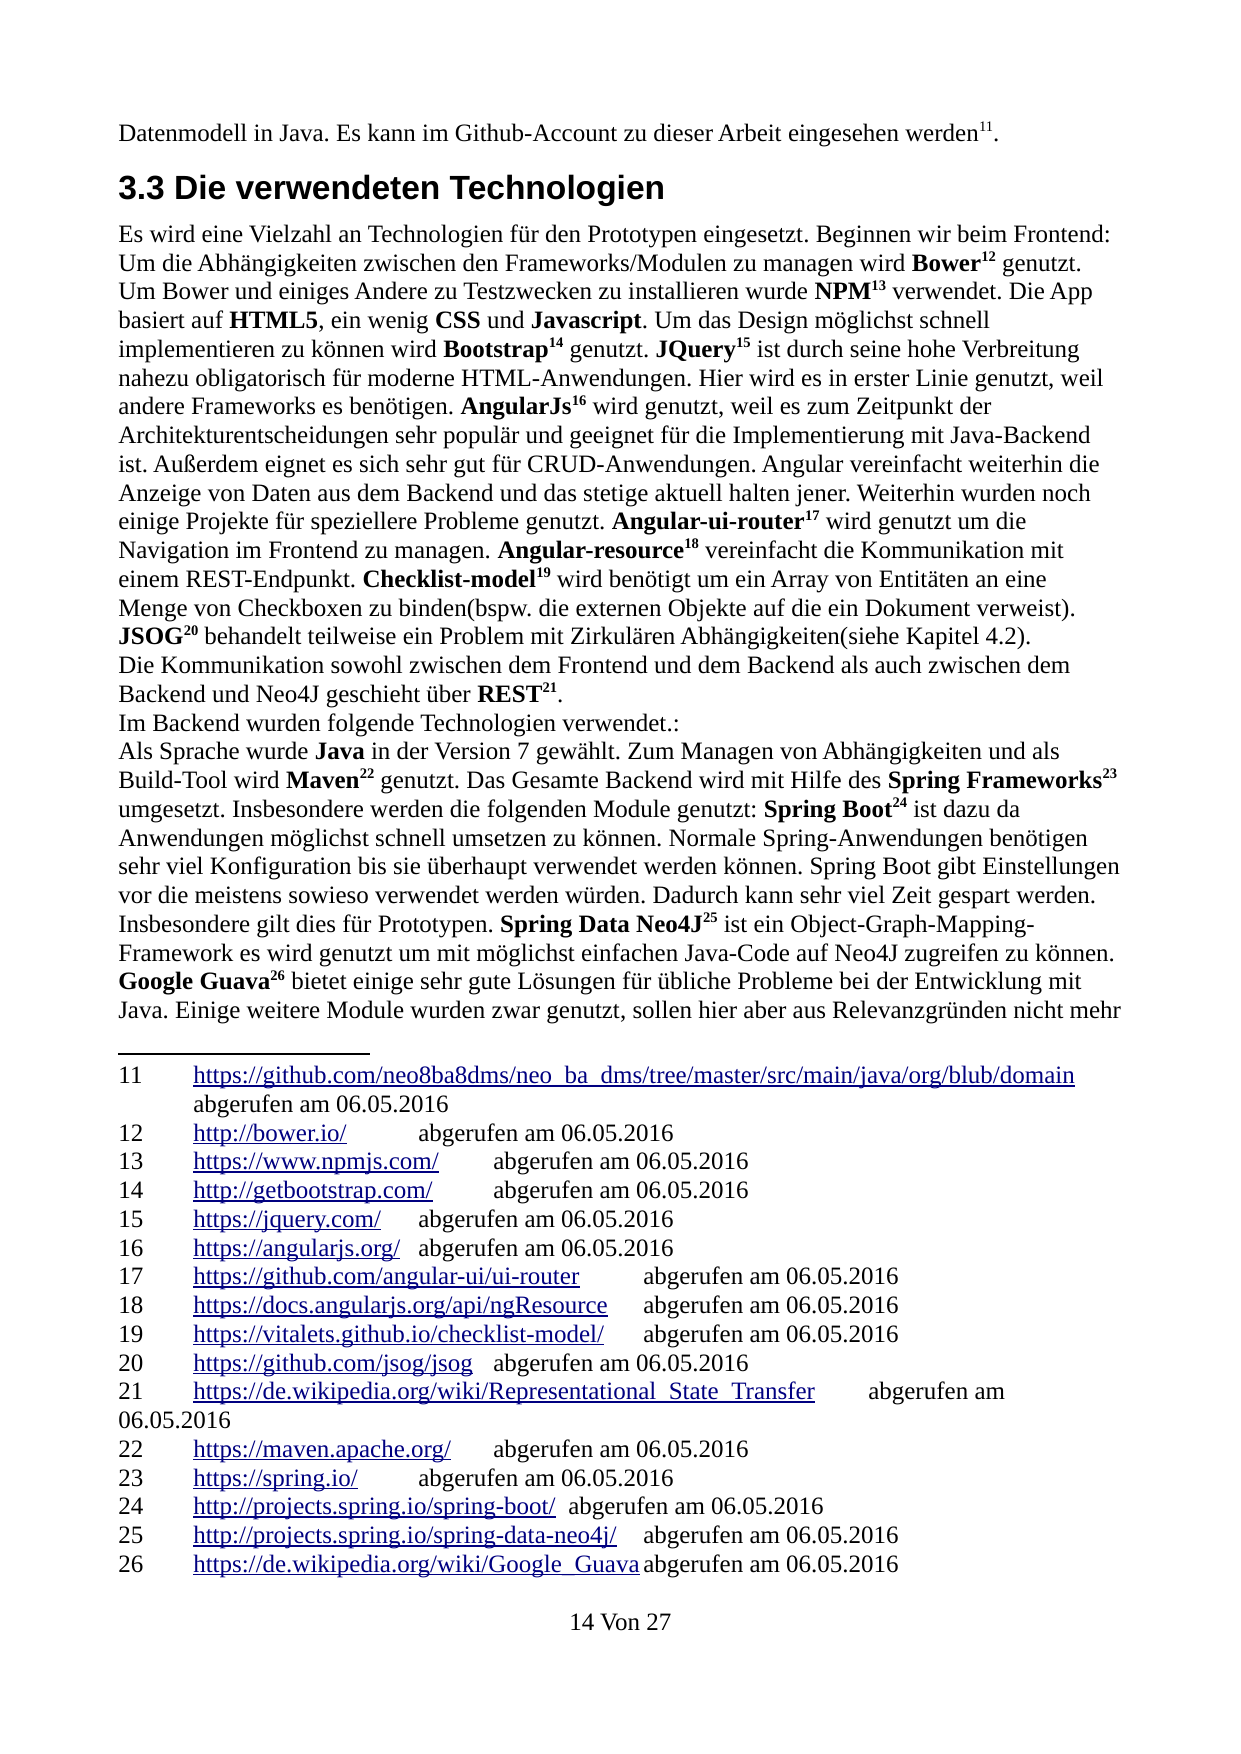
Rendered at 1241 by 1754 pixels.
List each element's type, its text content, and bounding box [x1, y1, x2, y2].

text https://github.com/angular-ui/ui-router abgerufen am 06.05.2016 [118, 1261, 1122, 1290]
text https://angularjs.org/ abgerufen am 06.05.2016 [118, 1233, 1122, 1261]
text Um die Abhängigkeiten zwischen den Frameworks/Modulen zu managen wird Bower genutzt. Um Bower und einiges Andere zu Testzwecken zu installieren wurde NPM verwendet. Die App basiert auf HTML5, ein wenig CSS und Javascript. Um das Design möglichst schnell implementieren zu können wird Bootstrap genutzt. JQuery ist durch seine hohe Verbreitung nahezu obligatorisch für moderne HTML-Anwendungen. Hier wird es in erster Linie genutzt, weil andere Frameworks es benötigen. AngularJs wird genutzt, weil es zum Zeitpunkt der Architekturentscheidungen sehr populär und geeignet für die Implementierung mit Java-Backend ist. Außerdem eignet es sich sehr gut für CRUD-Anwendungen. Angular vereinfacht weiterhin die Anzeige von Daten aus dem Backend und das stetige aktuell halten jener. Weiterhin wurden noch einige Projekte für speziellere Probleme genutzt. Angular-ui-router wird genutzt um die Navigation im Frontend zu managen. Angular-resource vereinfacht die Kommunikation mit einem REST-Endpunkt. Checklist-model wird benötigt um ein Array von Entitäten an eine Menge von Checkboxen zu binden(bspw. die externen Objekte auf die ein Dokument verweist). JSOG behandelt teilweise ein Problem mit Zirkulären Abhängigkeiten(siehe Kapitel 4.2). [118, 248, 1122, 650]
text https://de.wikipedia.org/wiki/Representational_State_Transfer abgerufen am 06.05.2016 [118, 1376, 1122, 1434]
text https://docs.angularjs.org/api/ngResource abgerufen am 06.05.2016 [118, 1290, 1122, 1319]
text http://getbootstrap.com/ abgerufen am 06.05.2016 [118, 1175, 1122, 1204]
subtitle 3.3 Die verwendeten Technologien [118, 168, 1122, 206]
text https://jquery.com/ abgerufen am 06.05.2016 [118, 1204, 1122, 1233]
text https://github.com/jsog/jsog abgerufen am 06.05.2016 [118, 1348, 1122, 1376]
text https://maven.apache.org/ abgerufen am 06.05.2016 [118, 1434, 1122, 1463]
text Die Kommunikation sowohl zwischen dem Frontend und dem Backend als auch zwischen dem Backend und Neo4J geschieht über REST. [118, 650, 1122, 708]
text https://www.npmjs.com/ abgerufen am 06.05.2016 [118, 1146, 1122, 1175]
text https://de.wikipedia.org/wiki/Google_Guava abgerufen am 06.05.2016 [118, 1549, 1122, 1578]
text https://github.com/neo8ba8dms/neo_ba_dms/tree/master/src/main/java/org/blub/domain abgerufen am 06.05.2016 [118, 1060, 1122, 1118]
text Es wird eine Vielzahl an Technologien für den Prototypen eingesetzt. Beginnen wir beim Frontend: [118, 219, 1122, 248]
text http://bower.io/ abgerufen am 06.05.2016 [118, 1118, 1122, 1146]
text Im Backend wurden folgende Technologien verwendet.: [118, 708, 1122, 736]
text http://projects.spring.io/spring-data-neo4j/ abgerufen am 06.05.2016 [118, 1520, 1122, 1549]
text Datenmodell in Java. Es kann im Github-Account zu dieser Arbeit eingesehen werden. [118, 118, 1122, 147]
text https://spring.io/ abgerufen am 06.05.2016 [118, 1463, 1122, 1491]
text https://vitalets.github.io/checklist-model/ abgerufen am 06.05.2016 [118, 1319, 1122, 1348]
text http://projects.spring.io/spring-boot/ abgerufen am 06.05.2016 [118, 1491, 1122, 1520]
text Als Sprache wurde Java in der Version 7 gewählt. Zum Managen von Abhängigkeiten und als Build-Tool wird Maven genutzt. Das Gesamte Backend wird mit Hilfe des Spring Frameworks umgesetzt. Insbesondere werden die folgenden Module genutzt: Spring Boot ist dazu da Anwendungen möglichst schnell umsetzen zu können. Normale Spring-Anwendungen benötigen sehr viel Konfiguration bis sie überhaupt verwendet werden können. Spring Boot gibt Einstellungen vor die meistens sowieso verwendet werden würden. Dadurch kann sehr viel Zeit gespart werden. Insbesondere gilt dies für Prototypen. Spring Data Neo4J ist ein Object-Graph-Mapping-Framework es wird genutzt um mit möglichst einfachen Java-Code auf Neo4J zugreifen zu können. Google Guava bietet einige sehr gute Lösungen für übliche Probleme bei der Entwicklung mit Java. Einige weitere Module wurden zwar genutzt, sollen hier aber aus Relevanzgründen nicht mehr [118, 736, 1122, 1024]
